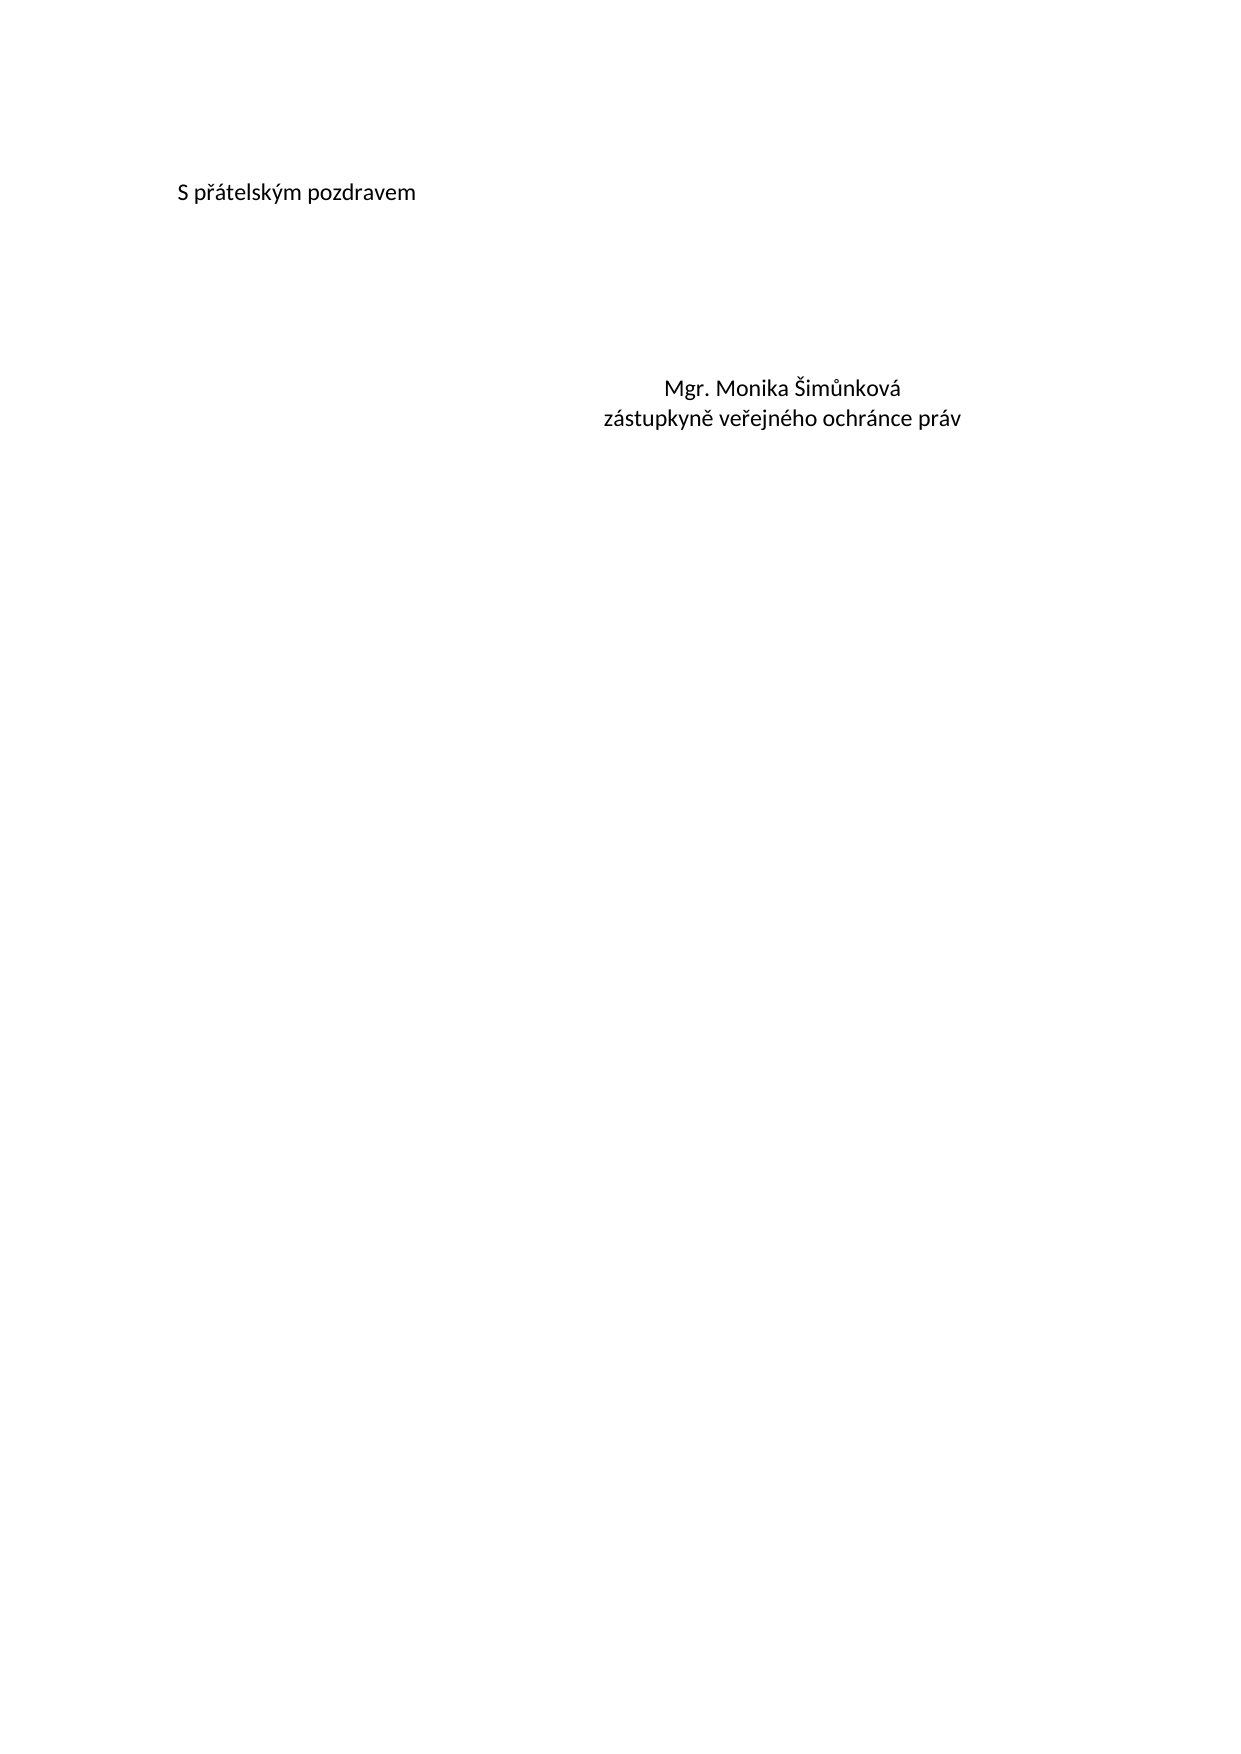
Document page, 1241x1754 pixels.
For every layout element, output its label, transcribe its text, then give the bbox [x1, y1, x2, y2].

text S přátelským pozdravem [177, 177, 1063, 206]
text Mgr. Monika Šimůnková [502, 373, 1063, 403]
text zástupkyně veřejného ochránce práv [502, 403, 1063, 432]
